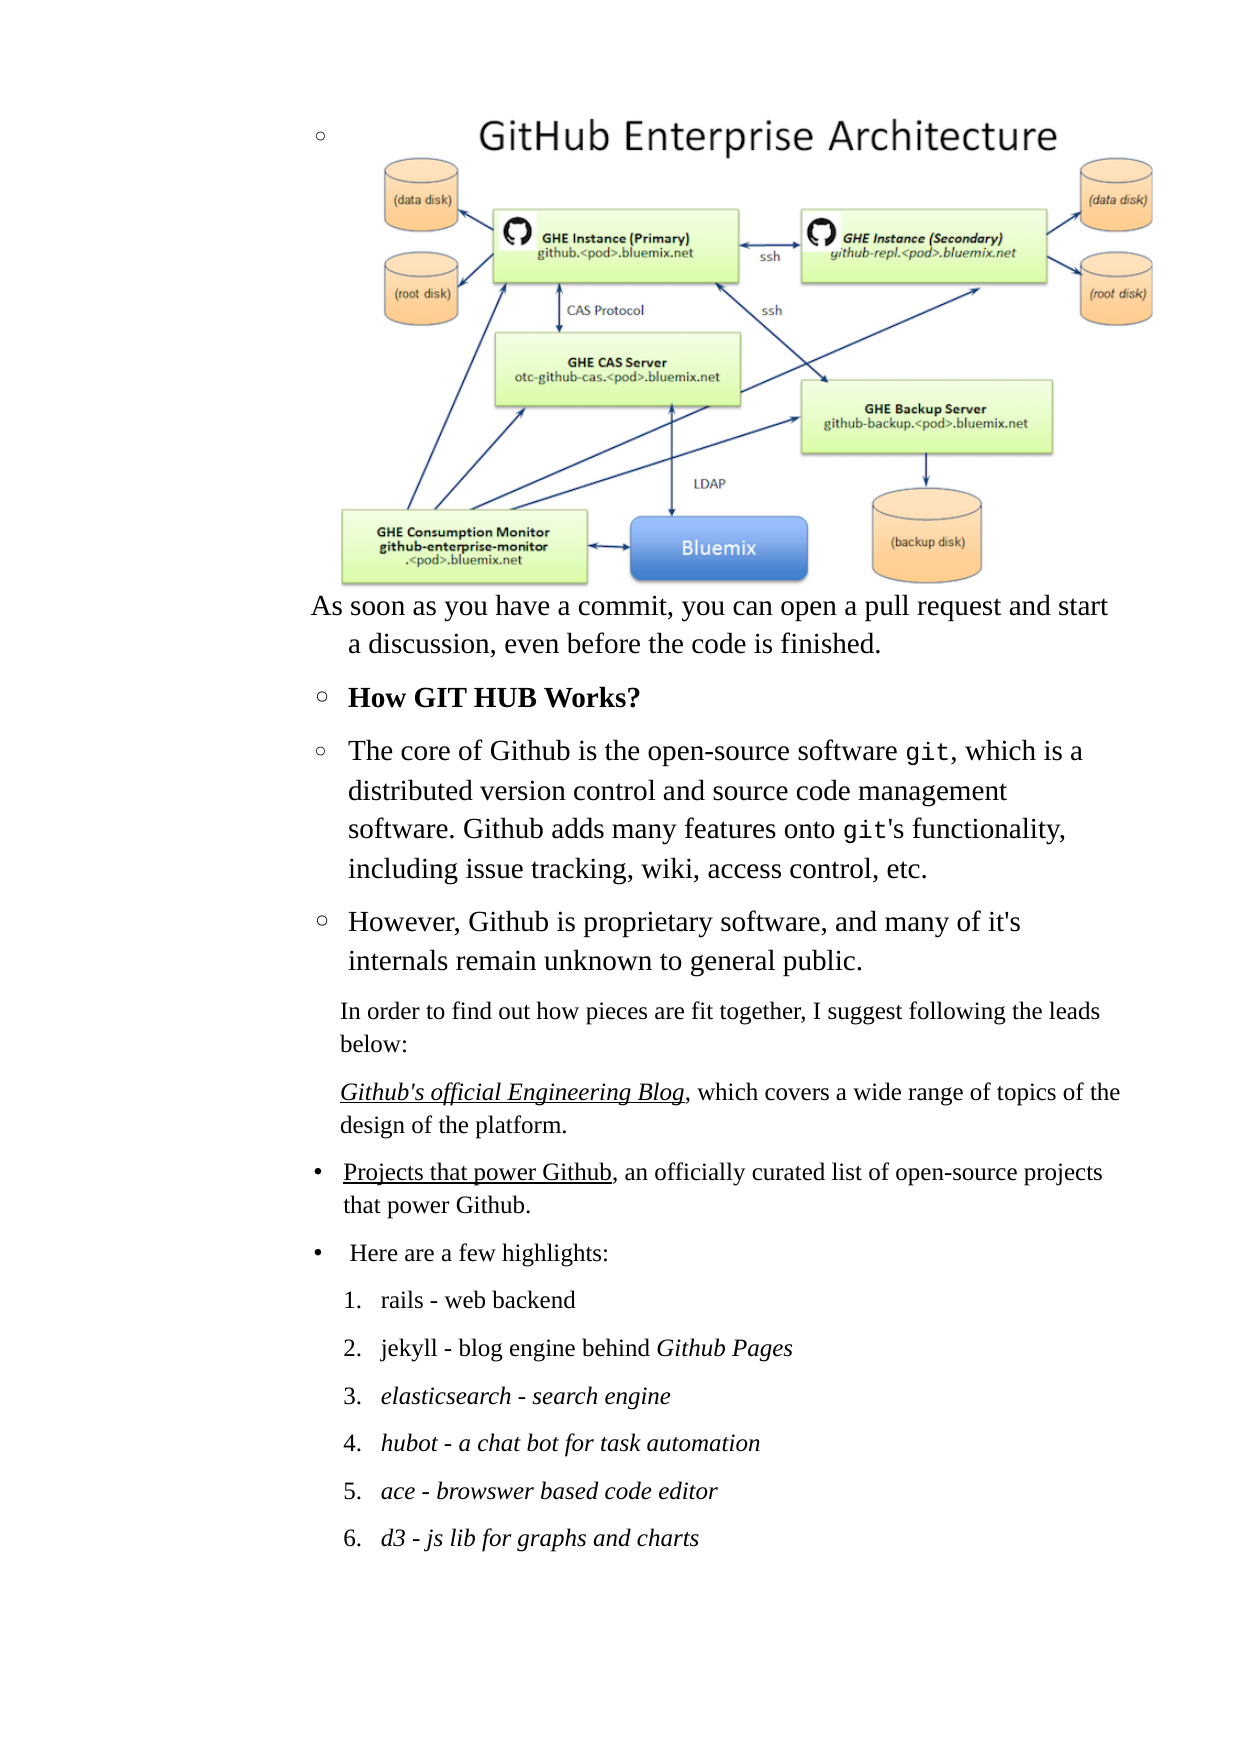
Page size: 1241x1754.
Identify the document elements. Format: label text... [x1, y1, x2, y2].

list jekyll - blog engine behind Github Pages [343, 1333, 1122, 1362]
list hubot - a chat bot for task automation [343, 1428, 1122, 1457]
list ace - browswer based code editor [343, 1476, 1122, 1505]
list rails - web backend [343, 1286, 1122, 1314]
picture [340, 117, 1153, 589]
text Github's official Engineering Blog, which covers a wide range of topics of the design of the platform. [118, 1077, 1122, 1138]
list Here are a few highlights: [314, 1238, 1122, 1267]
list d3 - js lib for graphs and charts [343, 1523, 1122, 1552]
list How GIT HUB Works? [310, 680, 1122, 713]
list Projects that power Github, an officially curated list of open-source projects that power Github. [314, 1157, 1122, 1219]
list However, Github is proprietary software, and many of it's internals remain unknown to general public. [310, 904, 1122, 976]
text In order to find out how pieces are fit together, I suggest following the leads below: [118, 996, 1122, 1058]
list As soon as you have a commit, you can open a pull request and start a discussion, even before the code is finished. [310, 118, 1122, 660]
list The core of Github is the open-source software git, which is a distributed version control and source code management software. Github adds many features onto git's functionality, including issue tracking, wiki, access control, etc. [310, 733, 1122, 885]
list elasticsearch - search engine [343, 1381, 1122, 1409]
